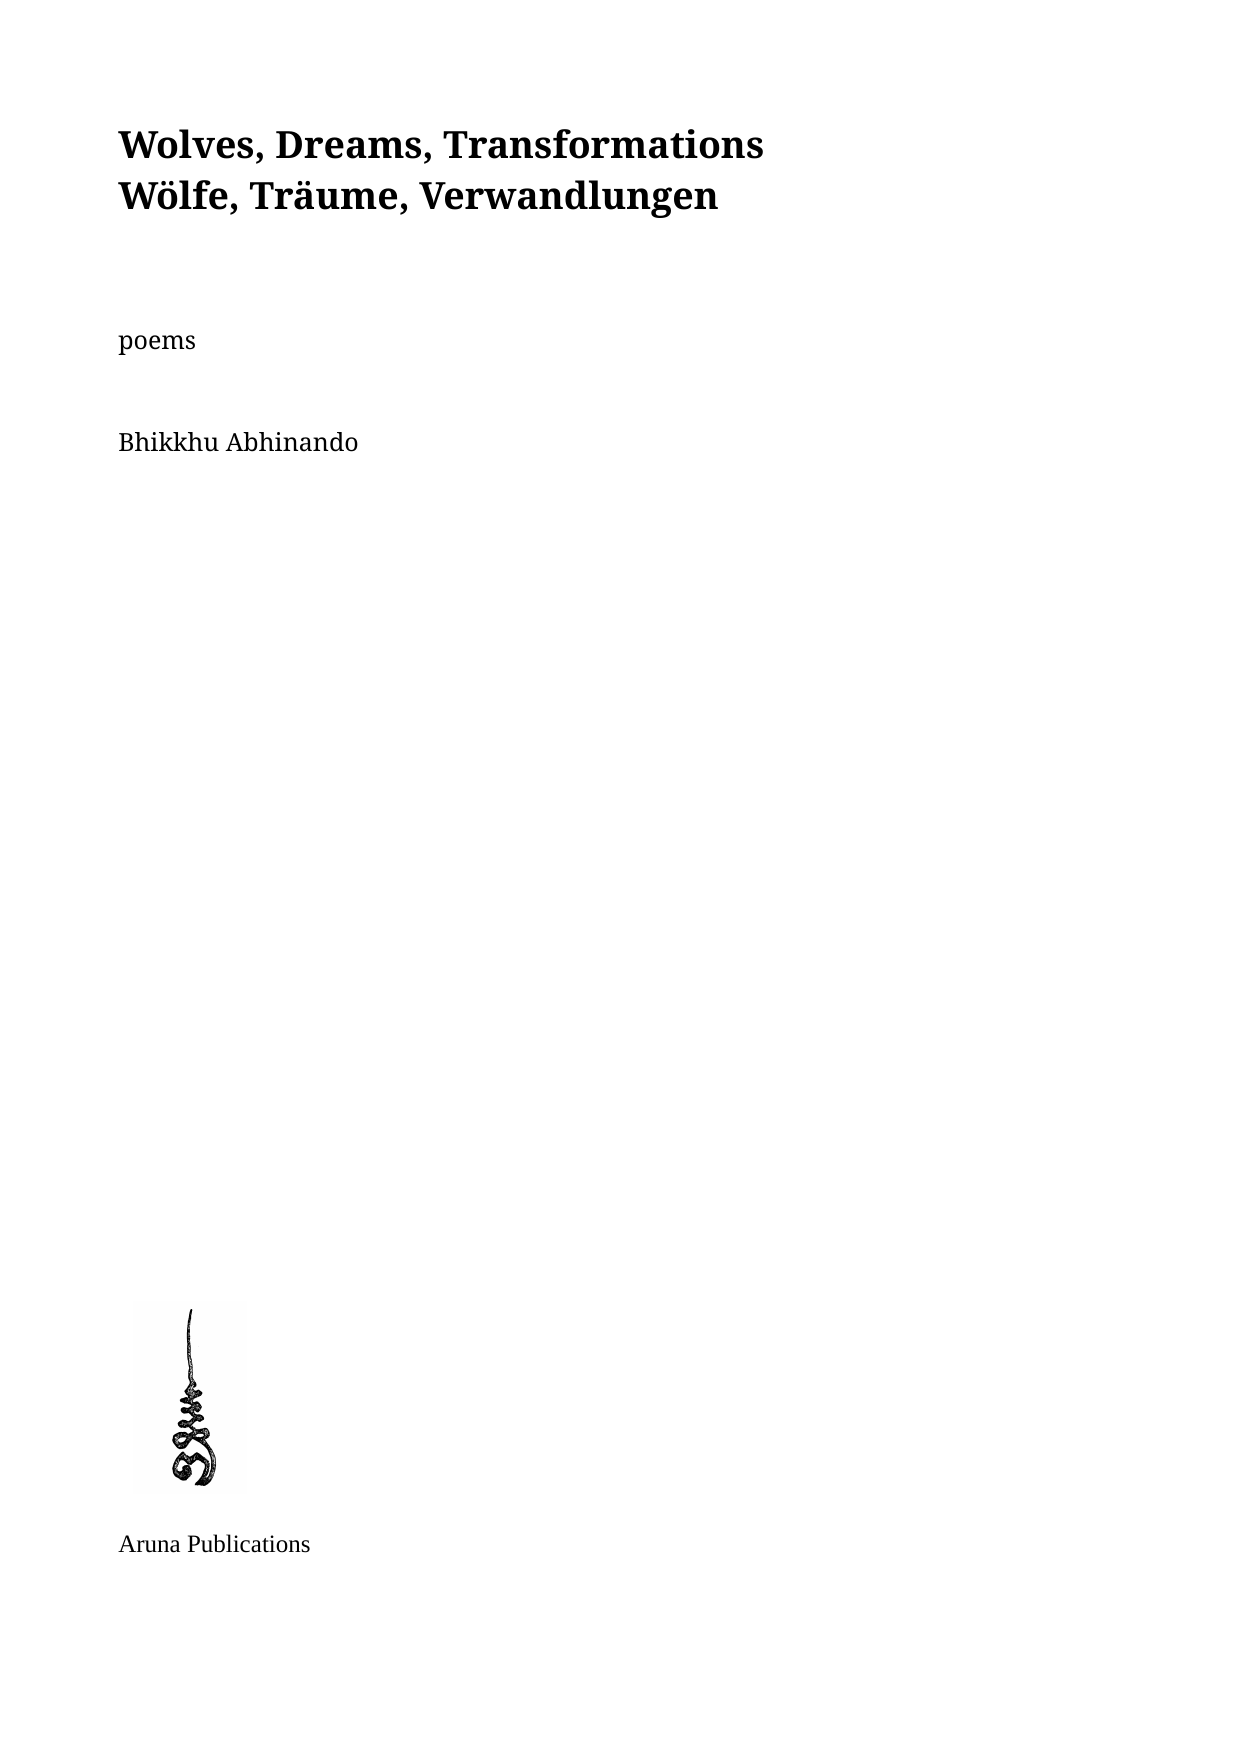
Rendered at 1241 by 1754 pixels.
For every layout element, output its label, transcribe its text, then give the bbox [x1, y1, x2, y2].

text Bhikkhu Abhinando [118, 424, 1122, 459]
text Aruna Publications [118, 1529, 1122, 1558]
text Wolves, Dreams, Transformations [118, 118, 1122, 169]
text Wölfe, Träume, Verwandlungen [118, 169, 1122, 220]
picture [133, 1301, 247, 1494]
text poems [118, 322, 1122, 356]
